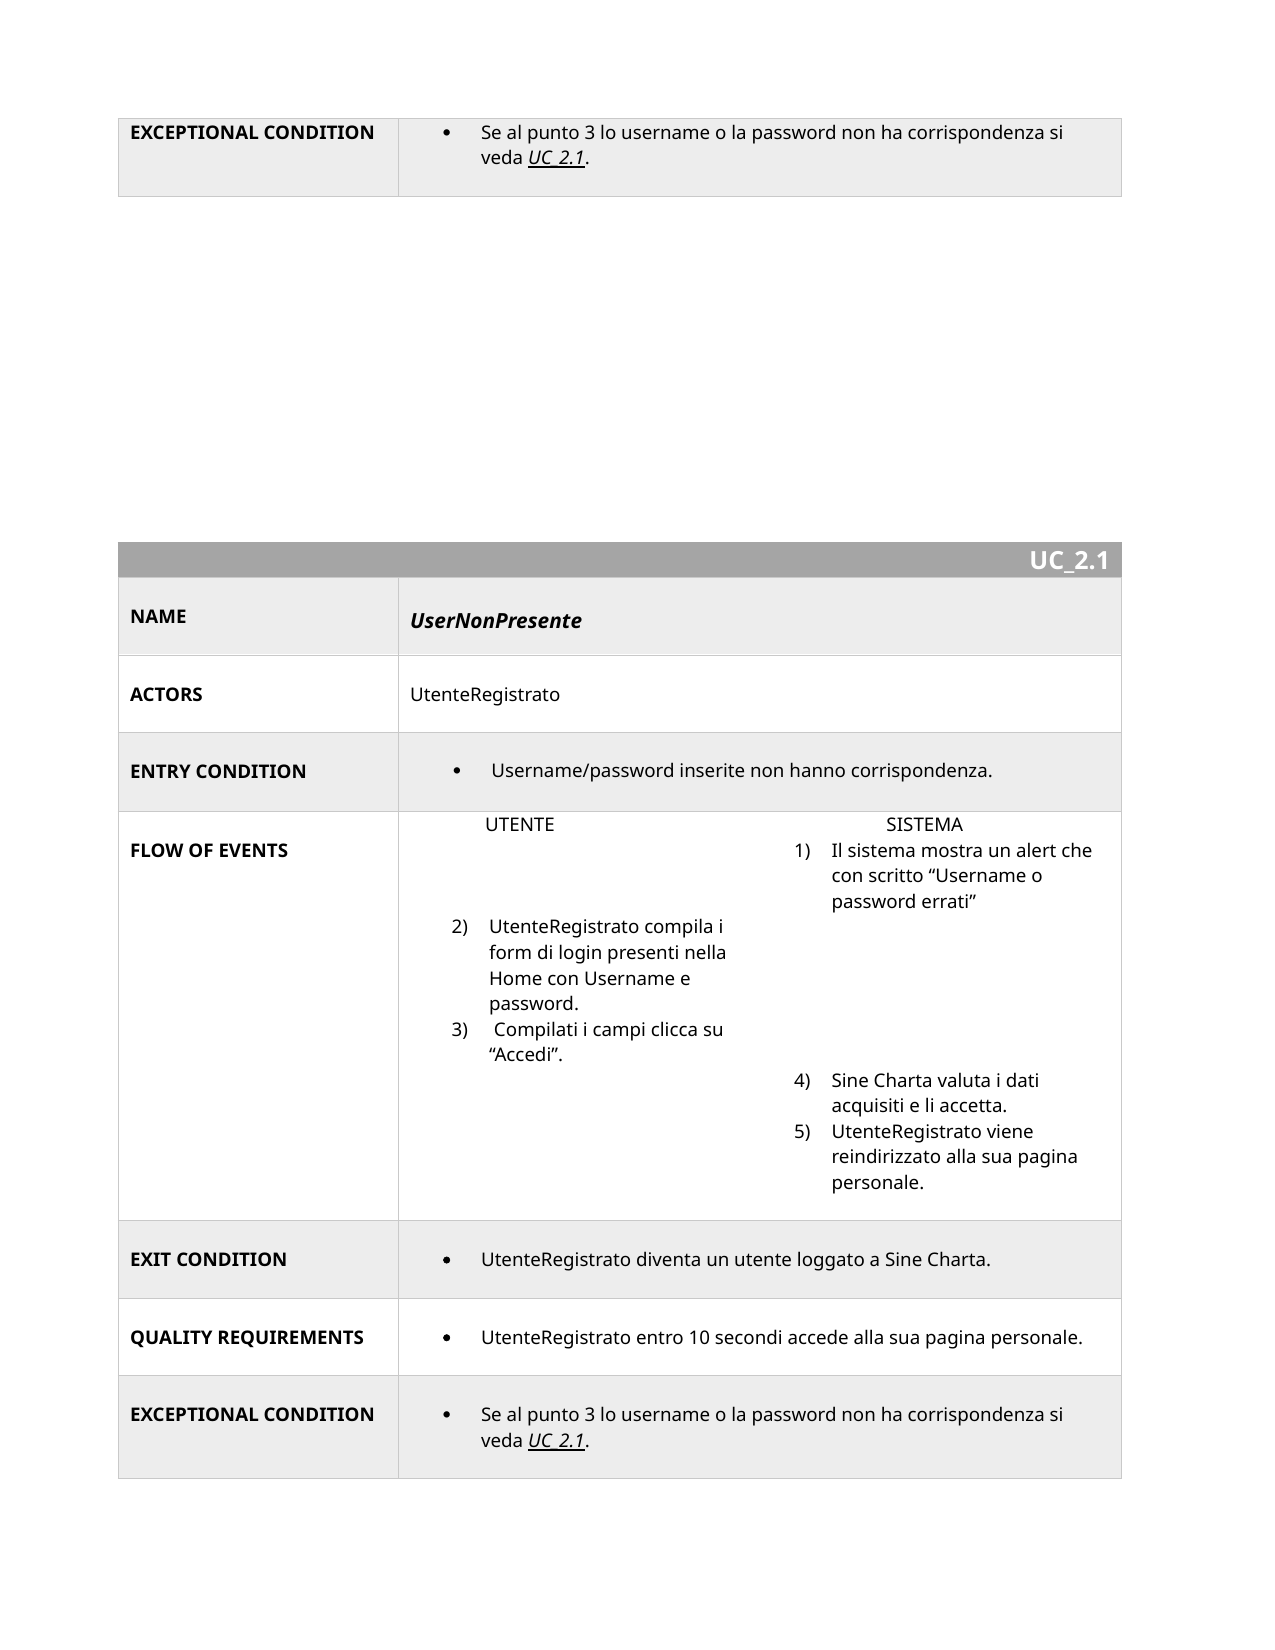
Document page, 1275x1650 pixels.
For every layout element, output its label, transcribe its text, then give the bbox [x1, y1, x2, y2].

table_cell Se al punto 3 lo username o la password non ha corrispondenza si veda UC_2.1. [399, 119, 1121, 196]
table_cell QUALITY REQUIREMENTS [119, 1299, 398, 1375]
table_cell Username/password inserite non hanno corrispondenza. [399, 733, 1121, 811]
table_cell EXCEPTIONAL CONDITION [119, 1376, 398, 1478]
table_cell FLOW OF EVENTS [119, 812, 398, 1220]
table_cell ENTRY CONDITION [119, 733, 398, 811]
table_cell UtenteRegistrato entro 10 secondi accede alla sua pagina personale. [399, 1299, 1121, 1375]
table_cell NAME [119, 578, 398, 654]
table_cell EXIT CONDITION [119, 1221, 398, 1298]
table_cell Se al punto 3 lo username o la password non ha corrispondenza si veda UC_2.1. [399, 1376, 1121, 1478]
table_cell UtenteRegistrato diventa un utente loggato a Sine Charta. [399, 1221, 1121, 1298]
table_cell EXCEPTIONAL CONDITION [119, 119, 398, 196]
table_cell ACTORS [119, 656, 398, 732]
table_cell UserNonPresente [399, 578, 1121, 654]
table_header [119, 543, 398, 577]
table_cell UTENTE SISTEMA Il sistema mostra un alert che con scritto “Username o password errati” UtenteRegistrato compila i form di login presenti nella Home con Username e password. Compilati i campi clicca su “Accedi”. Sine Charta valuta i dati acquisiti e li accetta. UtenteRegistrato viene reindirizzato alla sua pagina personale. [399, 812, 1121, 1220]
table_header UC_2.1 [399, 543, 1121, 577]
table_cell UtenteRegistrato [399, 656, 1121, 732]
